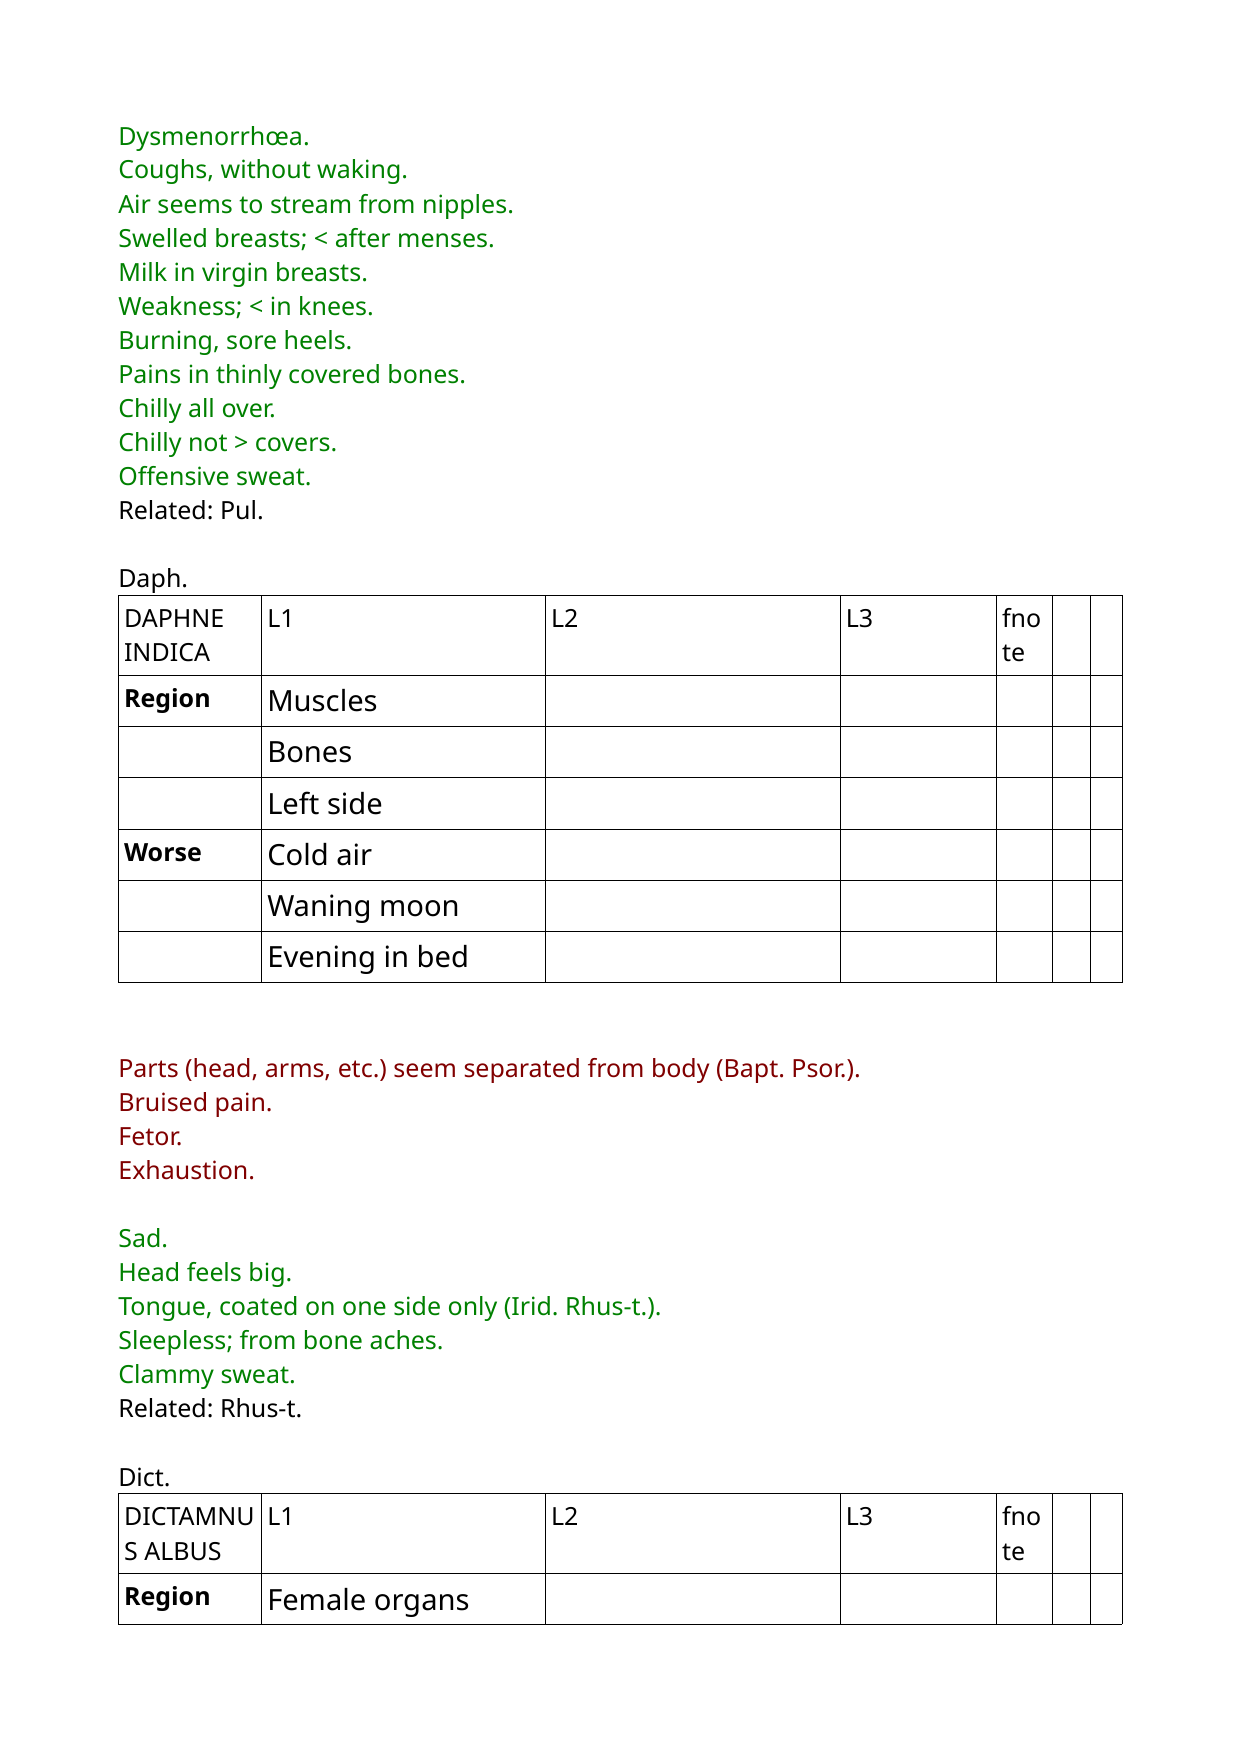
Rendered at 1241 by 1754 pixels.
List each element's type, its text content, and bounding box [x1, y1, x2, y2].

text Offensive sweat. [118, 459, 1122, 493]
text Exhaustion. [118, 1153, 1122, 1187]
text Sad. [118, 1221, 1122, 1255]
table_cell [119, 881, 261, 931]
table_cell [119, 932, 261, 982]
table_header fnote [997, 1494, 1052, 1573]
table_cell [1091, 676, 1122, 726]
table_cell [841, 727, 996, 777]
table_cell [546, 676, 840, 726]
table_cell [997, 727, 1052, 777]
text Daph. [118, 561, 1122, 595]
table_header L2 [546, 1494, 840, 1573]
table_cell [119, 727, 261, 777]
table_cell [546, 830, 840, 880]
text Weakness; < in knees. [118, 288, 1122, 322]
table_cell Region [119, 676, 261, 726]
table_cell [1053, 881, 1090, 931]
table_cell [1091, 932, 1122, 982]
table_cell [1091, 881, 1122, 931]
text Pains in thinly covered bones. [118, 357, 1122, 391]
table_cell [1053, 932, 1090, 982]
text Swelled breasts; < after menses. [118, 220, 1122, 254]
table_cell [997, 830, 1052, 880]
table_cell Bones [262, 727, 545, 777]
table_header DAPHNE INDICA [119, 596, 261, 675]
table_cell Worse [119, 830, 261, 880]
table_cell [997, 676, 1052, 726]
text Burning, sore heels. [118, 322, 1122, 357]
table_cell [841, 778, 996, 828]
text Clammy sweat. [118, 1357, 1122, 1391]
table_cell Evening in bed [262, 932, 545, 982]
table_cell [1091, 727, 1122, 777]
table_header L3 [841, 596, 996, 675]
table_cell [546, 727, 840, 777]
table_header [1053, 1494, 1090, 1573]
table_header L1 [262, 596, 545, 675]
text Bruised pain. [118, 1084, 1122, 1118]
table_cell [1091, 830, 1122, 880]
table_header [1091, 596, 1122, 675]
text Coughs, without waking. [118, 152, 1122, 186]
table_cell [1053, 676, 1090, 726]
text Dysmenorrhœa. [118, 118, 1122, 152]
table_cell [1053, 1574, 1090, 1624]
table_cell [546, 1574, 840, 1624]
table_cell [1091, 778, 1122, 828]
table_cell [1053, 778, 1090, 828]
table_cell [997, 881, 1052, 931]
table_cell Left side [262, 778, 545, 828]
table_cell [997, 1574, 1052, 1624]
table_header L1 [262, 1494, 545, 1573]
table_cell [1091, 1574, 1122, 1624]
text Dict. [118, 1459, 1122, 1493]
table_cell [1053, 830, 1090, 880]
text Chilly all over. [118, 391, 1122, 425]
table_cell [546, 778, 840, 828]
text Related: Pul. [118, 493, 1122, 527]
table_cell Waning moon [262, 881, 545, 931]
table_cell [841, 932, 996, 982]
table_cell [119, 778, 261, 828]
text Fetor. [118, 1118, 1122, 1153]
table_header [1053, 596, 1090, 675]
text Head feels big. [118, 1255, 1122, 1289]
table_cell Region [119, 1574, 261, 1624]
table_cell Cold air [262, 830, 545, 880]
table_cell [841, 1574, 996, 1624]
table_cell [841, 676, 996, 726]
table_header L3 [841, 1494, 996, 1573]
text Related: Rhus-t. [118, 1391, 1122, 1425]
table_cell Female organs [262, 1574, 545, 1624]
text Air seems to stream from nipples. [118, 186, 1122, 220]
table_cell Muscles [262, 676, 545, 726]
table_header [1091, 1494, 1122, 1573]
text Tongue, coated on one side only (Irid. Rhus-t.). [118, 1289, 1122, 1323]
text Sleepless; from bone aches. [118, 1323, 1122, 1357]
table_cell [997, 932, 1052, 982]
text Milk in virgin breasts. [118, 254, 1122, 288]
text Chilly not > covers. [118, 425, 1122, 459]
text Parts (head, arms, etc.) seem separated from body (Bapt. Psor.). [118, 1050, 1122, 1084]
table_cell [546, 881, 840, 931]
table_header DICTAMNUS ALBUS [119, 1494, 261, 1573]
table_header fnote [997, 596, 1052, 675]
table_cell [841, 881, 996, 931]
table_cell [1053, 727, 1090, 777]
table_cell [841, 830, 996, 880]
table_cell [997, 778, 1052, 828]
table_cell [546, 932, 840, 982]
table_header L2 [546, 596, 840, 675]
